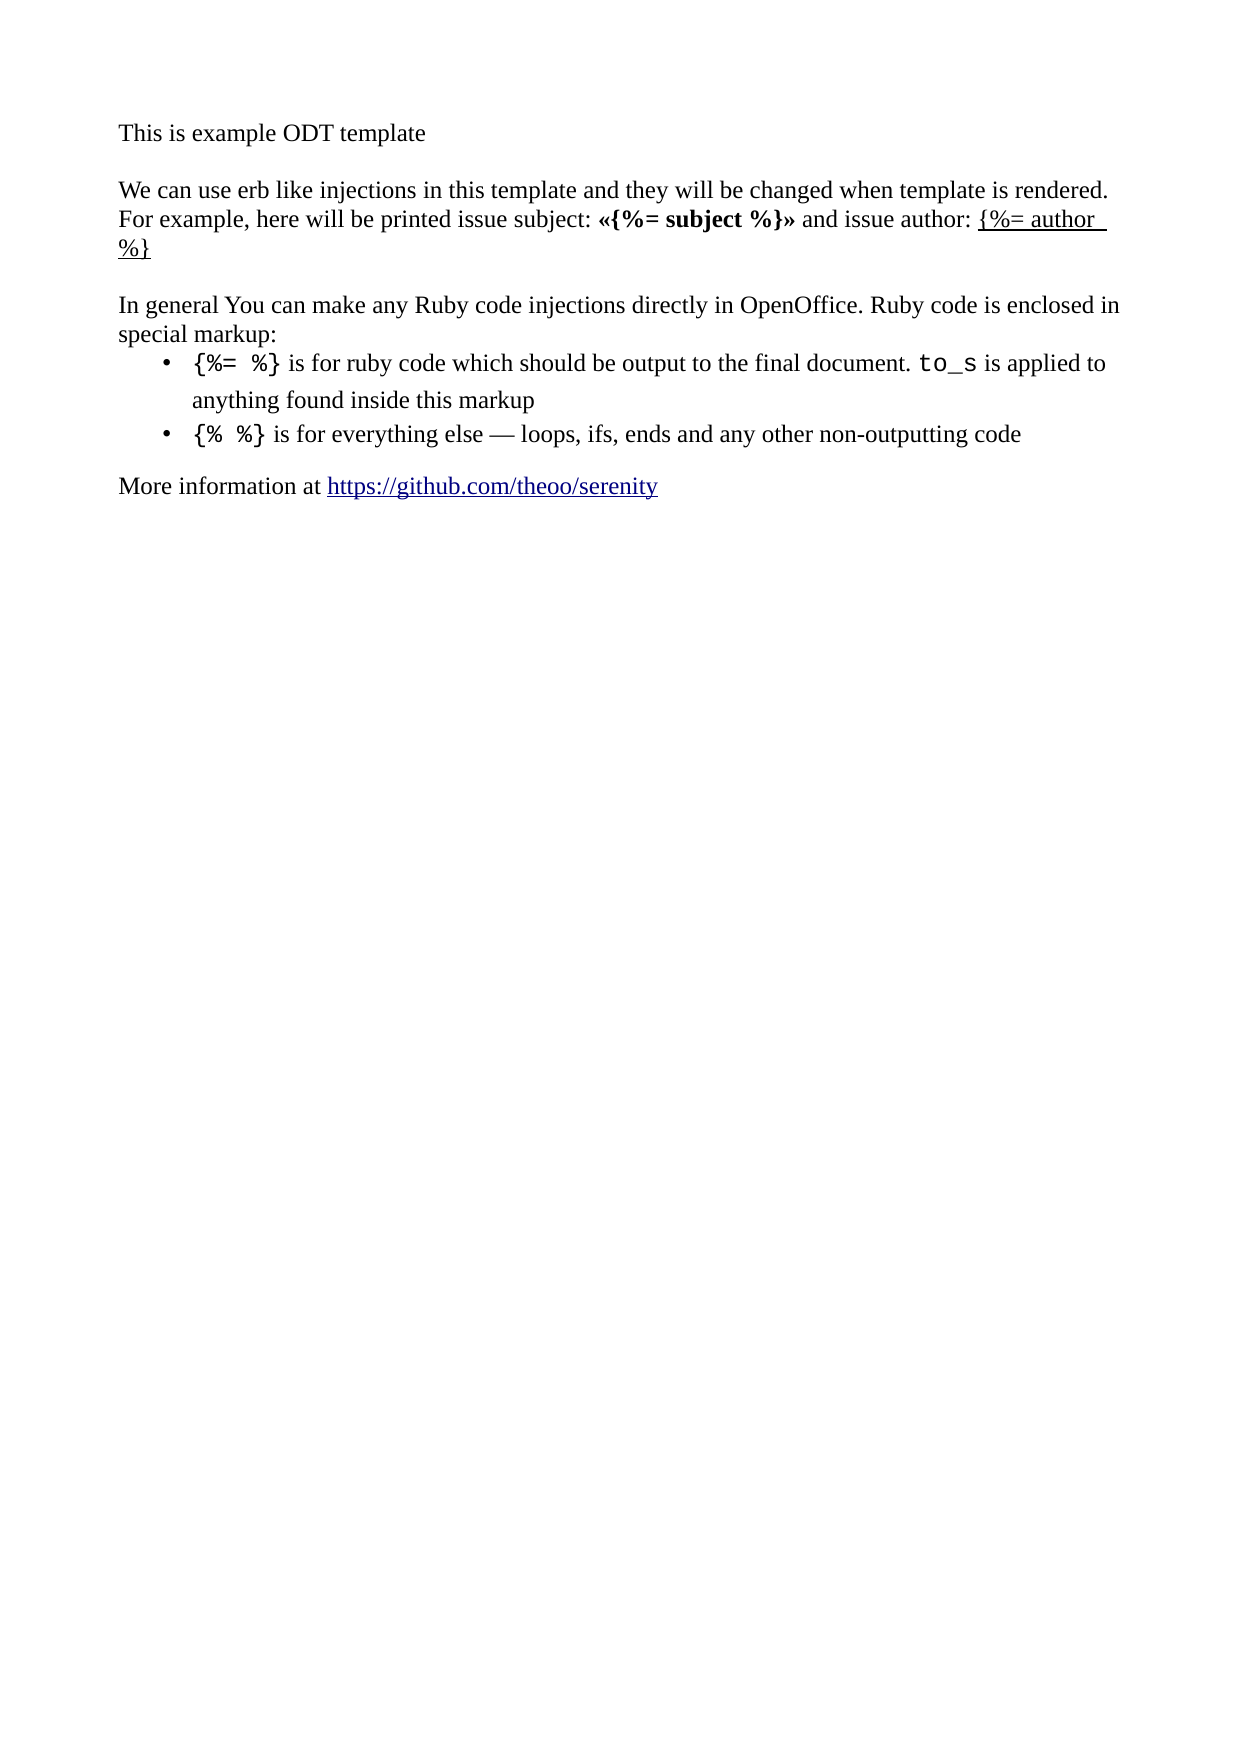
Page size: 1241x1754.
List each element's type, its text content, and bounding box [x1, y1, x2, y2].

text In general You can make any Ruby code injections directly in OpenOffice. Ruby code is enclosed in special markup: [118, 291, 1122, 348]
text This is example ODT template [118, 118, 1122, 147]
list {% %} is for everything else — loops, ifs, ends and any other non-outputting code [162, 419, 1122, 450]
list {%= %} is for ruby code which should be output to the final document. to_s is applied to anything found inside this markup [162, 348, 1122, 413]
text We can use erb like injections in this template and they will be changed when template is rendered. For example, here will be printed issue subject: «{%= subject %}» and issue author: {%= author %} [118, 176, 1122, 262]
text More information at https://github.com/theoo/serenity [118, 471, 1122, 499]
